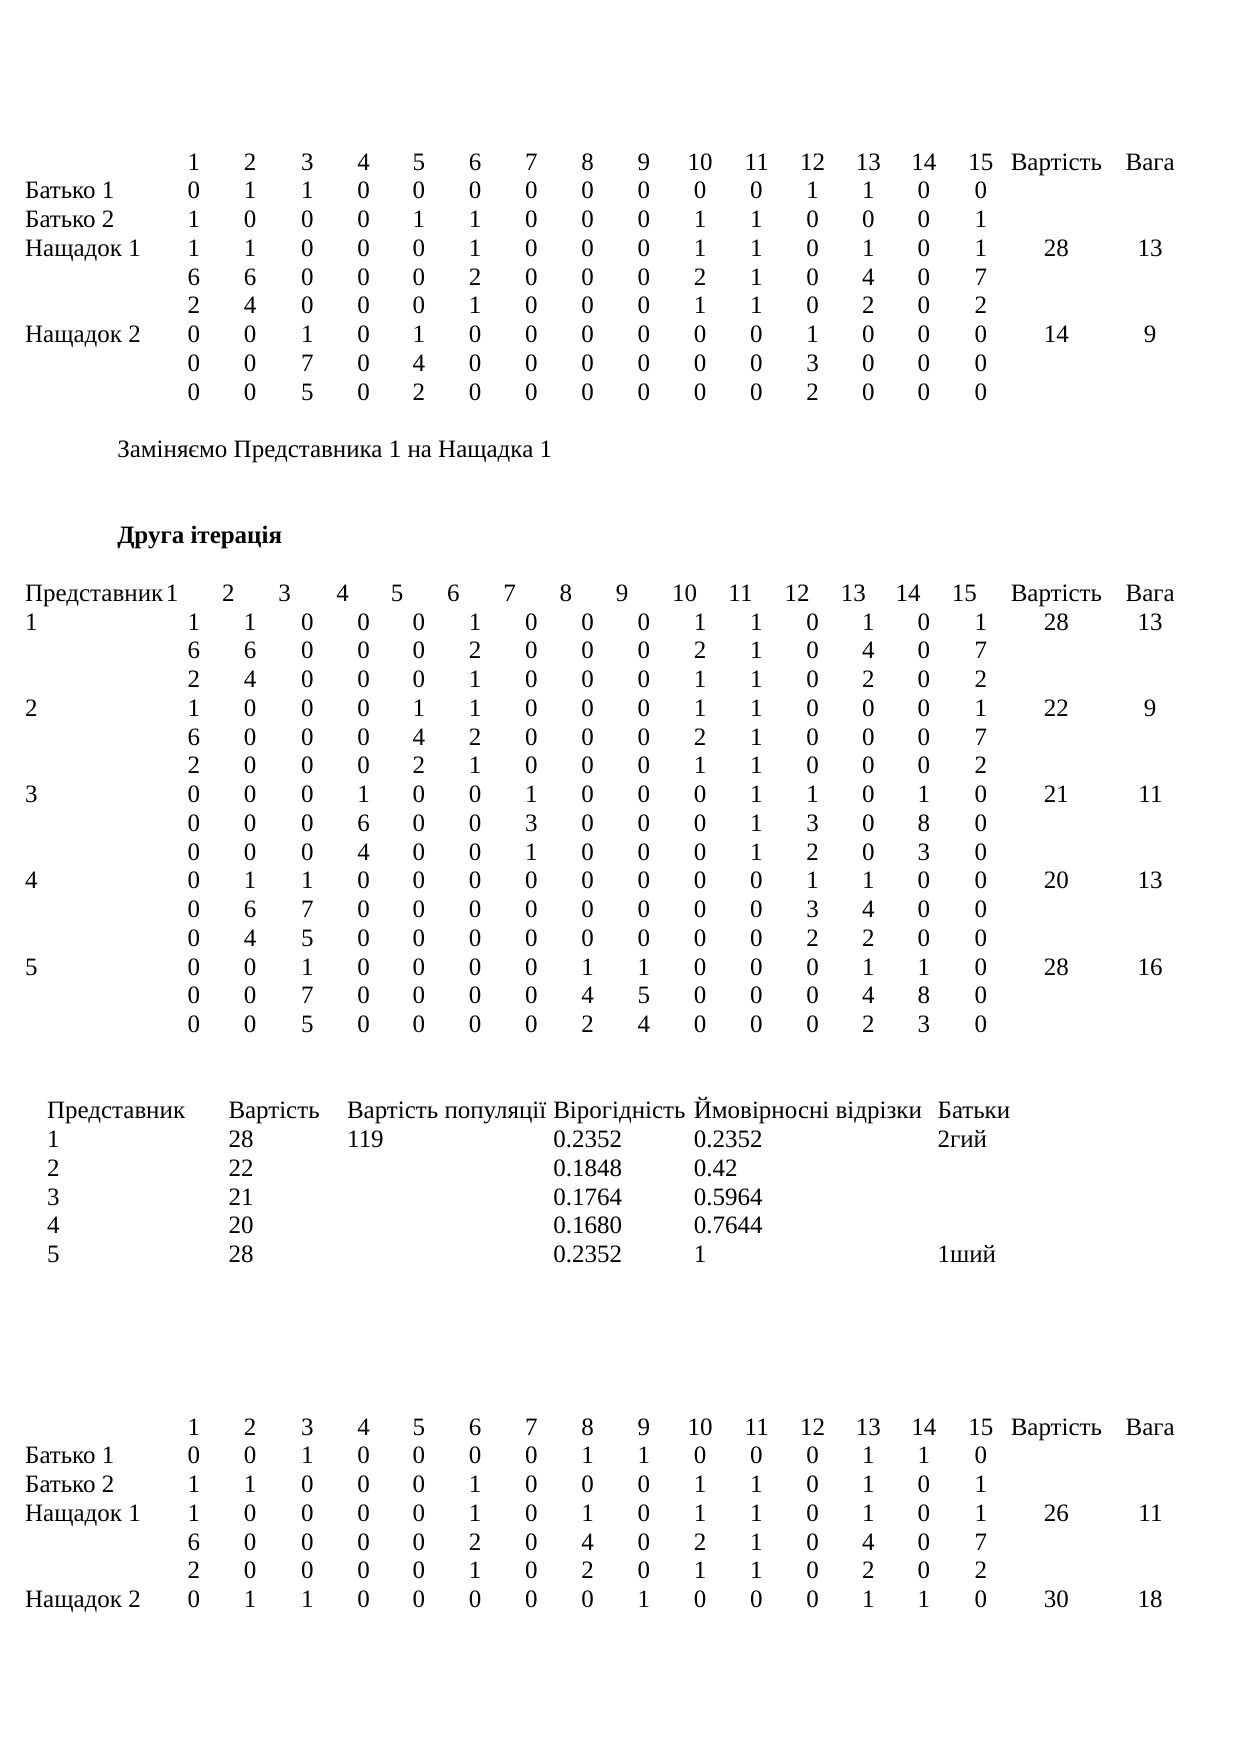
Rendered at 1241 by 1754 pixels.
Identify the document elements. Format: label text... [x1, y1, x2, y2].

table_cell 0 [166, 923, 222, 952]
table_cell [1103, 176, 1197, 204]
table_header Представник [25, 578, 166, 607]
table_cell 4 [559, 1527, 616, 1556]
table_cell 7 [278, 981, 336, 1009]
table_cell 0 [278, 1469, 336, 1498]
table_cell 2 [784, 923, 841, 952]
table_cell 3 [784, 348, 841, 377]
table_cell 0 [952, 808, 1009, 837]
table_cell 0 [447, 377, 503, 406]
table_cell 0 [278, 1556, 336, 1584]
table_cell 0 [559, 348, 616, 377]
table_cell 1 [841, 1469, 895, 1498]
table_cell 1 [728, 1498, 784, 1527]
table_cell 1ший [938, 1239, 1022, 1268]
table_cell 0 [559, 291, 616, 319]
table_cell 0 [559, 722, 616, 751]
table_header 13 [841, 1412, 895, 1441]
table_cell [1009, 1469, 1103, 1498]
table_cell 11 [1103, 1498, 1197, 1584]
table_cell 3 [784, 808, 841, 837]
table_cell 7 [952, 636, 1009, 664]
table_header 2 [222, 1412, 278, 1441]
table_cell 0 [503, 1498, 559, 1527]
table_cell 18 [1103, 1584, 1197, 1613]
table_cell 28 [1009, 607, 1103, 693]
table_cell 1 [278, 176, 336, 204]
table_cell 1 [447, 1498, 503, 1527]
table_cell 6 [336, 808, 391, 837]
table_cell 2 [672, 636, 728, 664]
table_cell 1 [672, 1498, 728, 1527]
table_cell 0 [784, 664, 841, 693]
table_cell 0 [952, 923, 1009, 952]
table_cell 2 [391, 751, 447, 779]
table_cell 0 [784, 1469, 841, 1498]
table_cell 0 [503, 923, 559, 952]
table_cell 1 [728, 664, 784, 693]
table_cell 0 [952, 952, 1009, 981]
table_cell 0 [672, 923, 728, 952]
table_cell 0.1848 [553, 1153, 694, 1182]
table_cell 0 [222, 837, 278, 866]
table_cell 0 [336, 262, 391, 291]
table_cell 0 [503, 176, 559, 204]
table_header Вартість [1009, 578, 1103, 607]
table_cell 1 [336, 779, 391, 808]
table_cell 0 [391, 1441, 447, 1469]
table_header 5 [391, 578, 447, 607]
table_cell 1 [222, 866, 278, 894]
table_cell 1 [728, 779, 784, 808]
table_cell 1 [728, 1527, 784, 1556]
table_cell 0 [728, 923, 784, 952]
table_cell 0 [559, 923, 616, 952]
table_cell 1 [222, 1584, 278, 1613]
table_cell 0 [559, 1584, 616, 1613]
table_cell 0 [447, 176, 503, 204]
table_cell 0 [952, 981, 1009, 1009]
table_cell 0 [166, 176, 222, 204]
table_cell 0 [616, 1527, 672, 1556]
table_cell 16 [1103, 952, 1197, 1038]
table_cell 0 [559, 751, 616, 779]
table_cell [1103, 1469, 1197, 1498]
table_cell 0 [784, 607, 841, 636]
table_header 3 [278, 1412, 336, 1441]
table_cell 0 [616, 377, 672, 406]
table_cell 0 [278, 837, 336, 866]
table_cell [1009, 1441, 1103, 1469]
table_cell 1 [952, 204, 1009, 233]
table_cell 2 [841, 1009, 895, 1038]
table_header [25, 147, 166, 176]
table_cell 0 [728, 952, 784, 981]
table_cell 0 [447, 952, 503, 981]
table_cell 6 [166, 1527, 222, 1556]
table_cell 0 [222, 319, 278, 348]
table_cell 7 [278, 894, 336, 923]
table_header 14 [895, 578, 952, 607]
table_cell 0 [895, 319, 952, 348]
table_cell 28 [1009, 233, 1103, 319]
table_cell 0 [503, 291, 559, 319]
table_cell 0 [841, 722, 895, 751]
table_cell 0 [391, 664, 447, 693]
table_cell 1 [841, 866, 895, 894]
table_cell 0 [447, 866, 503, 894]
table_cell 0 [784, 1441, 841, 1469]
table_header Вартість [228, 1096, 347, 1124]
table_cell 0 [672, 348, 728, 377]
table_cell 13 [1103, 866, 1197, 952]
table_cell 0 [222, 377, 278, 406]
table_cell 0 [895, 233, 952, 262]
table_cell 28 [228, 1124, 347, 1153]
table_cell 0 [222, 751, 278, 779]
table_cell 0 [841, 837, 895, 866]
table_cell 5 [47, 1239, 228, 1268]
table_cell 0 [616, 348, 672, 377]
table_cell 0 [895, 894, 952, 923]
table_cell 0 [841, 319, 895, 348]
table_cell 0 [336, 607, 391, 636]
table_cell 8 [895, 808, 952, 837]
table_cell 0 [447, 837, 503, 866]
table_cell 1 [841, 1498, 895, 1527]
table_cell 4 [616, 1009, 672, 1038]
table_cell 0 [391, 233, 447, 262]
table_cell 7 [952, 722, 1009, 751]
table_cell 0 [503, 636, 559, 664]
table_cell 0 [952, 894, 1009, 923]
table_cell 2 [47, 1153, 228, 1182]
table_cell 8 [895, 981, 952, 1009]
table_cell 1 [447, 204, 503, 233]
table_cell [938, 1182, 1022, 1211]
table_cell 0 [784, 262, 841, 291]
table_cell 0 [841, 808, 895, 837]
table_header 10 [672, 1412, 728, 1441]
table_cell 0.5964 [694, 1182, 937, 1211]
table_cell 1 [672, 664, 728, 693]
table_header 7 [503, 578, 559, 607]
table_cell 0 [278, 233, 336, 262]
table_cell 0 [895, 607, 952, 636]
table_cell 2 [841, 664, 895, 693]
table_cell 0 [391, 894, 447, 923]
table_cell 4 [841, 894, 895, 923]
table_cell 0 [503, 348, 559, 377]
table_cell 7 [952, 262, 1009, 291]
table_cell 0 [336, 1498, 391, 1527]
table_cell 0 [336, 981, 391, 1009]
table_cell 0 [841, 751, 895, 779]
table_cell 0 [222, 981, 278, 1009]
table_cell 0 [672, 952, 728, 981]
table_cell 2 [841, 291, 895, 319]
table_cell 0 [278, 291, 336, 319]
table_header Вірогідність [553, 1096, 694, 1124]
table_cell 1 [841, 607, 895, 636]
table_cell 3 [25, 779, 166, 866]
table_cell 2 [447, 1527, 503, 1556]
table_header 2 [222, 147, 278, 176]
table_header 2 [222, 578, 278, 607]
table_cell 0 [895, 1556, 952, 1584]
table_cell 0 [728, 377, 784, 406]
table_cell 0 [222, 808, 278, 837]
table_header 4 [336, 578, 391, 607]
table_cell 0 [166, 319, 222, 348]
table_cell 1 [672, 291, 728, 319]
table_cell 0 [336, 923, 391, 952]
table_cell 1 [447, 693, 503, 722]
table_header Ймовірносні відрізки [694, 1096, 937, 1124]
table_cell 6 [166, 262, 222, 291]
table_header 1 [166, 147, 222, 176]
table_cell 0 [841, 204, 895, 233]
table_cell 1 [784, 176, 841, 204]
table_cell 1 [728, 808, 784, 837]
table_cell 0 [952, 348, 1009, 377]
table_cell 2 [447, 262, 503, 291]
table_cell 0 [616, 923, 672, 952]
table_cell 0 [222, 1527, 278, 1556]
table_cell 1 [784, 779, 841, 808]
table_cell 0 [672, 981, 728, 1009]
table_cell 6 [166, 722, 222, 751]
table_cell 1 [841, 1441, 895, 1469]
table_header 9 [616, 1412, 672, 1441]
table_cell 0 [952, 779, 1009, 808]
table_header 4 [336, 1412, 391, 1441]
table_cell 0 [952, 837, 1009, 866]
table_cell 0 [841, 377, 895, 406]
table_cell 0 [278, 607, 336, 636]
table_cell 0 [166, 1584, 222, 1613]
table_cell 0 [672, 1584, 728, 1613]
table_cell 0 [336, 348, 391, 377]
table_cell 0 [166, 837, 222, 866]
table_cell 0 [503, 664, 559, 693]
table_cell 0 [952, 319, 1009, 348]
table_header [25, 1412, 166, 1441]
table_cell 0 [336, 1441, 391, 1469]
table_cell 0 [616, 751, 672, 779]
table_cell 1 [559, 952, 616, 981]
table_cell Нащадок 1 [25, 1498, 166, 1584]
table_cell 0.2352 [553, 1239, 694, 1268]
table_header 15 [952, 147, 1009, 176]
table_cell 1 [728, 291, 784, 319]
table_cell 1 [166, 693, 222, 722]
table_header 15 [952, 1412, 1009, 1441]
table_cell 1 [952, 1469, 1009, 1498]
table_cell 0 [166, 377, 222, 406]
table_cell 0 [391, 866, 447, 894]
table_header 6 [447, 1412, 503, 1441]
table_cell 4 [841, 981, 895, 1009]
table_cell 0 [278, 779, 336, 808]
table_cell 2 [25, 693, 166, 779]
table_cell 0 [391, 636, 447, 664]
table_cell 0 [336, 693, 391, 722]
table_cell 0 [391, 1556, 447, 1584]
table_header Представник [47, 1096, 228, 1124]
table_cell 0 [503, 1584, 559, 1613]
table_cell 6 [222, 636, 278, 664]
table_cell 0 [559, 204, 616, 233]
table_cell 0 [391, 1009, 447, 1038]
table_cell 6 [222, 894, 278, 923]
table_cell 0 [672, 779, 728, 808]
table_cell 1 [952, 607, 1009, 636]
table_cell 1 [672, 1469, 728, 1498]
table_header 6 [447, 147, 503, 176]
table_header 5 [391, 147, 447, 176]
table_header 12 [784, 147, 841, 176]
table_cell 0 [447, 348, 503, 377]
table_cell 2 [447, 636, 503, 664]
table_cell 1 [447, 664, 503, 693]
table_cell 1 [952, 693, 1009, 722]
table_cell 1 [728, 233, 784, 262]
table_cell 0 [616, 1469, 672, 1498]
table_cell 0 [559, 233, 616, 262]
table_cell 0 [222, 722, 278, 751]
table_cell 1 [278, 1584, 336, 1613]
table_cell 2 [841, 1556, 895, 1584]
table_cell 2 [391, 377, 447, 406]
table_cell 0 [166, 866, 222, 894]
table_cell 0 [784, 291, 841, 319]
table_cell 2 [952, 1556, 1009, 1584]
table_cell 0 [952, 176, 1009, 204]
table_cell 1 [447, 1556, 503, 1584]
table_cell 0 [278, 751, 336, 779]
table_cell 0 [616, 693, 672, 722]
table_cell 0 [336, 1527, 391, 1556]
table_cell 1 [166, 204, 222, 233]
table_cell 0 [391, 607, 447, 636]
table_cell 0 [503, 1527, 559, 1556]
table_cell 1 [25, 607, 166, 693]
table_cell 0 [222, 204, 278, 233]
table_cell 0 [784, 722, 841, 751]
table_cell 2 [166, 1556, 222, 1584]
table_cell 0 [784, 981, 841, 1009]
table_cell 4 [25, 866, 166, 952]
table_cell 0 [895, 923, 952, 952]
table_cell 0 [222, 1009, 278, 1038]
table_header 11 [728, 1412, 784, 1441]
table_cell 0 [447, 779, 503, 808]
table_cell 0 [278, 664, 336, 693]
table_cell 22 [228, 1153, 347, 1182]
table_cell 4 [559, 981, 616, 1009]
table_cell [1009, 204, 1103, 233]
table_cell 0 [784, 1498, 841, 1527]
table_header Вартість [1009, 147, 1103, 176]
table_cell 0 [672, 1441, 728, 1469]
text Заміняємо Представника 1 на Нащадка 1 [117, 434, 1122, 463]
table_cell 0 [784, 751, 841, 779]
table_cell 0 [672, 866, 728, 894]
table_cell 0 [952, 377, 1009, 406]
table_cell 4 [841, 636, 895, 664]
table_cell 0 [616, 291, 672, 319]
table_cell 0 [336, 1469, 391, 1498]
table_cell 0.42 [694, 1153, 937, 1182]
table_cell 1 [895, 1441, 952, 1469]
table_cell 2 [672, 262, 728, 291]
table_cell 0 [503, 204, 559, 233]
table_cell 0 [559, 808, 616, 837]
table_cell 4 [222, 291, 278, 319]
table_cell 0 [559, 636, 616, 664]
table_cell 0 [784, 1556, 841, 1584]
table_header 8 [559, 578, 616, 607]
table_cell 1 [728, 607, 784, 636]
table_header 11 [728, 578, 784, 607]
table_cell 1 [559, 1498, 616, 1527]
table_header 12 [784, 578, 841, 607]
table_cell 0 [278, 808, 336, 837]
table_cell 0 [336, 664, 391, 693]
table_cell 0 [447, 319, 503, 348]
table_cell 1 [166, 1469, 222, 1498]
table_cell 0 [222, 779, 278, 808]
table_cell 0 [728, 1009, 784, 1038]
table_cell 0 [672, 319, 728, 348]
table_cell 0 [616, 204, 672, 233]
table_cell 0 [336, 751, 391, 779]
table_cell 0 [222, 1441, 278, 1469]
table_cell 0 [672, 377, 728, 406]
table_header Вартість популяції [347, 1096, 553, 1124]
table_cell 5 [25, 952, 166, 1038]
table_cell 0 [559, 176, 616, 204]
table_cell 1 [784, 319, 841, 348]
table_header Вага [1103, 578, 1197, 607]
table_cell 5 [278, 1009, 336, 1038]
table_cell [1103, 204, 1197, 233]
table_cell 0 [336, 1009, 391, 1038]
table_cell 0 [336, 176, 391, 204]
table_cell 0 [616, 894, 672, 923]
table_header 14 [895, 147, 952, 176]
table_cell 0 [784, 204, 841, 233]
table_header 13 [841, 578, 895, 607]
table_cell 1 [952, 233, 1009, 262]
table_cell 0 [503, 722, 559, 751]
table_cell 1 [728, 204, 784, 233]
table_header 5 [391, 1412, 447, 1441]
table_cell 21 [1009, 779, 1103, 866]
table_cell 1 [278, 952, 336, 981]
table_cell 1 [841, 176, 895, 204]
table_cell 0 [503, 981, 559, 1009]
table_cell 0 [616, 636, 672, 664]
table_cell 0 [616, 808, 672, 837]
table_cell 2 [784, 837, 841, 866]
table_cell 2гий [938, 1124, 1022, 1153]
table_cell 0.7644 [694, 1211, 937, 1239]
table_cell 0 [391, 262, 447, 291]
table_cell 0 [336, 319, 391, 348]
table_cell 0 [166, 1441, 222, 1469]
table_cell 20 [228, 1211, 347, 1239]
table_cell 9 [1103, 693, 1197, 779]
table_cell 0.1764 [553, 1182, 694, 1211]
table_cell 0 [784, 233, 841, 262]
table_cell 0 [616, 1498, 672, 1527]
table_cell 0 [336, 866, 391, 894]
table_cell 0 [336, 377, 391, 406]
table_cell 0 [895, 348, 952, 377]
table_cell 0 [447, 923, 503, 952]
table_cell 21 [228, 1182, 347, 1211]
table_cell 0 [166, 981, 222, 1009]
table_cell 2 [559, 1009, 616, 1038]
table_cell 3 [895, 837, 952, 866]
table_cell 1 [728, 262, 784, 291]
table_cell 0 [166, 952, 222, 981]
table_cell 1 [278, 866, 336, 894]
table_cell 0 [895, 693, 952, 722]
table_cell 0 [391, 291, 447, 319]
table_cell 0 [166, 779, 222, 808]
table_cell 1 [672, 693, 728, 722]
table_cell 0 [672, 176, 728, 204]
table_header 7 [503, 1412, 559, 1441]
table_cell 20 [1009, 866, 1103, 952]
table_cell [1103, 1441, 1197, 1469]
table_cell 0 [559, 1469, 616, 1498]
table_cell 11 [1103, 779, 1197, 866]
table_cell 0 [616, 1556, 672, 1584]
table_header 11 [728, 147, 784, 176]
table_cell 1 [672, 751, 728, 779]
table_cell 0 [278, 636, 336, 664]
table_cell 0 [895, 722, 952, 751]
table_cell 0 [503, 894, 559, 923]
table_cell 0 [503, 262, 559, 291]
table_cell 0 [503, 233, 559, 262]
table_cell 0.2352 [694, 1124, 937, 1153]
table_cell 0 [559, 779, 616, 808]
table_cell 4 [222, 923, 278, 952]
table_cell 0 [559, 319, 616, 348]
table_cell 2 [672, 722, 728, 751]
table_cell 0 [391, 981, 447, 1009]
table_header 14 [895, 1412, 952, 1441]
table_cell 0 [559, 866, 616, 894]
table_cell 0 [278, 262, 336, 291]
table_cell 7 [278, 348, 336, 377]
table_cell 0 [784, 1527, 841, 1556]
table_cell 0 [784, 693, 841, 722]
table_cell Батько 2 [25, 204, 166, 233]
table_cell 0 [559, 377, 616, 406]
table_cell 3 [784, 894, 841, 923]
table_cell 3 [895, 1009, 952, 1038]
table_cell 1 [616, 952, 672, 981]
table_cell 0 [895, 664, 952, 693]
table_cell 28 [1009, 952, 1103, 1038]
table_cell 1 [728, 751, 784, 779]
table_cell 0 [841, 779, 895, 808]
table_cell 0 [616, 607, 672, 636]
table_cell 1 [447, 291, 503, 319]
table_header Вартість [1009, 1412, 1103, 1441]
table_cell 0 [728, 866, 784, 894]
table_cell 0 [447, 1441, 503, 1469]
table_cell 0 [895, 1527, 952, 1556]
table_cell 2 [447, 722, 503, 751]
table_cell 1 [728, 636, 784, 664]
table_cell 0 [447, 894, 503, 923]
table_cell 0 [336, 291, 391, 319]
table_cell 0 [391, 1469, 447, 1498]
table_cell 1 [222, 176, 278, 204]
table_cell 1 [895, 779, 952, 808]
table_cell 0 [336, 952, 391, 981]
table_cell 0 [447, 808, 503, 837]
table_cell 0 [952, 866, 1009, 894]
table_cell 0 [559, 693, 616, 722]
table_cell 2 [559, 1556, 616, 1584]
table_cell 1 [728, 837, 784, 866]
table_cell 4 [391, 348, 447, 377]
table_cell 0 [616, 176, 672, 204]
table_cell 0 [728, 319, 784, 348]
table_cell 4 [841, 1527, 895, 1556]
table_cell 30 [1009, 1584, 1103, 1613]
table_cell 0 [784, 952, 841, 981]
table_cell 0 [222, 952, 278, 981]
table_cell 1 [391, 693, 447, 722]
table_cell 2 [952, 664, 1009, 693]
table_cell 0 [503, 1441, 559, 1469]
table_cell 0 [503, 866, 559, 894]
table_cell 1 [616, 1441, 672, 1469]
table_header 4 [336, 147, 391, 176]
table_cell 1 [166, 1498, 222, 1527]
table_cell 1 [952, 1498, 1009, 1527]
table_header 3 [278, 147, 336, 176]
table_cell 0 [278, 1527, 336, 1556]
table_cell 0 [503, 952, 559, 981]
table_cell 5 [278, 923, 336, 952]
table_cell 0 [391, 808, 447, 837]
table_cell Нащадок 1 [25, 233, 166, 319]
table_cell 9 [1103, 319, 1197, 406]
table_cell 1 [47, 1124, 228, 1153]
table_cell 2 [841, 923, 895, 952]
table_cell 0 [503, 751, 559, 779]
table_cell 1 [503, 779, 559, 808]
table_cell 0 [391, 837, 447, 866]
table_header 9 [616, 147, 672, 176]
table_cell 0 [616, 779, 672, 808]
table_header Вага [1103, 1412, 1197, 1441]
table_cell 1 [728, 1556, 784, 1584]
table_cell 1 [391, 204, 447, 233]
table_cell 0.2352 [553, 1124, 694, 1153]
table_cell 0 [391, 779, 447, 808]
table_cell 0 [166, 894, 222, 923]
table_cell 5 [616, 981, 672, 1009]
table_cell 0 [559, 607, 616, 636]
table_cell 0 [784, 636, 841, 664]
table_cell 0 [503, 1556, 559, 1584]
table_cell 4 [841, 262, 895, 291]
table_cell [938, 1153, 1022, 1182]
table_cell 0 [895, 1498, 952, 1527]
table_header Вага [1103, 147, 1197, 176]
table_cell 0 [222, 693, 278, 722]
table_cell 0 [952, 1584, 1009, 1613]
table_cell 2 [166, 751, 222, 779]
table_cell 0 [616, 664, 672, 693]
table_cell 1 [616, 1584, 672, 1613]
table_cell 2 [166, 291, 222, 319]
table_cell 1 [895, 1584, 952, 1613]
table_cell 1 [447, 1469, 503, 1498]
table_cell 0 [616, 233, 672, 262]
table_cell 0 [278, 693, 336, 722]
table_cell 13 [1103, 233, 1197, 319]
table_cell 0 [672, 1009, 728, 1038]
table_cell 0 [952, 1009, 1009, 1038]
table_cell 0 [278, 722, 336, 751]
table_cell 0 [616, 722, 672, 751]
table_header 3 [278, 578, 336, 607]
table_cell 0 [447, 981, 503, 1009]
table_cell 0 [895, 866, 952, 894]
table_cell Батько 2 [25, 1469, 166, 1498]
table_cell 0 [559, 894, 616, 923]
table_cell 0 [616, 319, 672, 348]
table_cell 0 [447, 1584, 503, 1613]
table_cell 4 [336, 837, 391, 866]
table_cell 0 [784, 1009, 841, 1038]
table_cell 0 [616, 262, 672, 291]
table_cell 0 [559, 664, 616, 693]
table_cell 0 [222, 348, 278, 377]
table_cell 0 [222, 1556, 278, 1584]
table_cell 0 [672, 894, 728, 923]
table_cell 0 [952, 1441, 1009, 1469]
table_cell 0 [728, 1584, 784, 1613]
text Друга ітерація [117, 521, 1122, 549]
table_cell 2 [166, 664, 222, 693]
table_cell 2 [672, 1527, 728, 1556]
table_cell 0 [616, 837, 672, 866]
table_cell 0 [503, 377, 559, 406]
table_cell 0 [503, 607, 559, 636]
table_cell 1 [672, 1556, 728, 1584]
table_cell 0 [222, 1498, 278, 1527]
table_cell 1 [672, 204, 728, 233]
table_cell 0 [559, 837, 616, 866]
table_cell 0 [391, 1498, 447, 1527]
table_cell 0 [391, 176, 447, 204]
table_cell 1 [166, 233, 222, 262]
table_cell 0 [391, 952, 447, 981]
table_header 8 [559, 147, 616, 176]
table_cell 1 [728, 722, 784, 751]
table_cell 0 [841, 693, 895, 722]
table_cell 1 [559, 1441, 616, 1469]
table_cell 1 [166, 607, 222, 636]
table_cell 1 [391, 319, 447, 348]
table_cell [1009, 176, 1103, 204]
table_cell 0 [895, 204, 952, 233]
table_header 10 [672, 578, 728, 607]
table_cell 3 [47, 1182, 228, 1211]
table_cell 4 [47, 1211, 228, 1239]
table_header 6 [447, 578, 503, 607]
table_cell 0 [166, 348, 222, 377]
table_cell 1 [222, 233, 278, 262]
table_cell 1 [222, 607, 278, 636]
table_cell 2 [952, 291, 1009, 319]
table_cell 22 [1009, 693, 1103, 779]
table_cell 1 [447, 607, 503, 636]
table_cell 1 [694, 1239, 937, 1268]
table_cell 0 [391, 1584, 447, 1613]
table_cell 0 [841, 348, 895, 377]
table_cell 3 [503, 808, 559, 837]
table_header 13 [841, 147, 895, 176]
table_cell 0 [895, 262, 952, 291]
table_header Батьки [938, 1096, 1022, 1124]
table_cell 0 [672, 808, 728, 837]
table_cell 0 [784, 1584, 841, 1613]
table_cell 1 [841, 1584, 895, 1613]
table_cell 6 [166, 636, 222, 664]
table_cell 0 [616, 866, 672, 894]
table_header 7 [503, 147, 559, 176]
table_cell 0 [336, 1556, 391, 1584]
table_cell 0 [728, 894, 784, 923]
table_cell 2 [784, 377, 841, 406]
table_cell 0 [503, 1469, 559, 1498]
table_cell 0 [895, 176, 952, 204]
table_cell 0 [447, 1009, 503, 1038]
table_cell 0 [895, 636, 952, 664]
table_cell 0 [559, 262, 616, 291]
table_cell Нащадок 2 [25, 319, 166, 406]
table_cell 1 [503, 837, 559, 866]
table_cell 0 [336, 722, 391, 751]
table_cell 0 [166, 808, 222, 837]
table_cell 0 [895, 1469, 952, 1498]
table_cell 1 [784, 866, 841, 894]
table_cell 4 [391, 722, 447, 751]
table_cell 1 [447, 751, 503, 779]
table_cell 0 [728, 1441, 784, 1469]
table_header 9 [616, 578, 672, 607]
table_cell 0 [728, 981, 784, 1009]
table_cell 0 [503, 693, 559, 722]
table_cell 28 [228, 1239, 347, 1268]
table_cell 7 [952, 1527, 1009, 1556]
table_cell 1 [447, 233, 503, 262]
table_cell Батько 1 [25, 1441, 166, 1469]
table_cell 119 [347, 1124, 553, 1268]
table_cell 0.1680 [553, 1211, 694, 1239]
table_cell 1 [672, 233, 728, 262]
table_cell 1 [728, 1469, 784, 1498]
table_cell 0 [391, 923, 447, 952]
table_header 8 [559, 1412, 616, 1441]
table_cell 0 [728, 176, 784, 204]
table_cell 0 [278, 1498, 336, 1527]
table_header 1 [166, 578, 222, 607]
table_cell 26 [1009, 1498, 1103, 1584]
table_cell Нащадок 2 [25, 1584, 166, 1613]
table_cell 14 [1009, 319, 1103, 406]
table_cell 0 [895, 377, 952, 406]
table_cell 4 [222, 664, 278, 693]
table_cell 1 [672, 607, 728, 636]
table_header 10 [672, 147, 728, 176]
table_cell 0 [672, 837, 728, 866]
table_cell 13 [1103, 607, 1197, 693]
table_cell 0 [895, 751, 952, 779]
table_cell 6 [222, 262, 278, 291]
table_cell 0 [336, 636, 391, 664]
table_cell 1 [895, 952, 952, 981]
table_cell 1 [841, 952, 895, 981]
table_cell 1 [278, 1441, 336, 1469]
table_cell 0 [503, 319, 559, 348]
table_cell 0 [278, 204, 336, 233]
table_cell 0 [391, 1527, 447, 1556]
table_cell 0 [728, 348, 784, 377]
table_cell 0 [336, 1584, 391, 1613]
table_cell 0 [166, 1009, 222, 1038]
table_cell 1 [222, 1469, 278, 1498]
table_cell 0 [336, 233, 391, 262]
table_cell 1 [841, 233, 895, 262]
table_cell 0 [336, 204, 391, 233]
table_cell Батько 1 [25, 176, 166, 204]
table_cell 2 [952, 751, 1009, 779]
table_cell 0 [503, 1009, 559, 1038]
table_cell 0 [336, 894, 391, 923]
table_header 1 [166, 1412, 222, 1441]
table_cell 5 [278, 377, 336, 406]
table_cell 1 [728, 693, 784, 722]
table_cell 1 [278, 319, 336, 348]
table_header 12 [784, 1412, 841, 1441]
table_cell [938, 1211, 1022, 1239]
table_cell 0 [895, 291, 952, 319]
table_header 15 [952, 578, 1009, 607]
